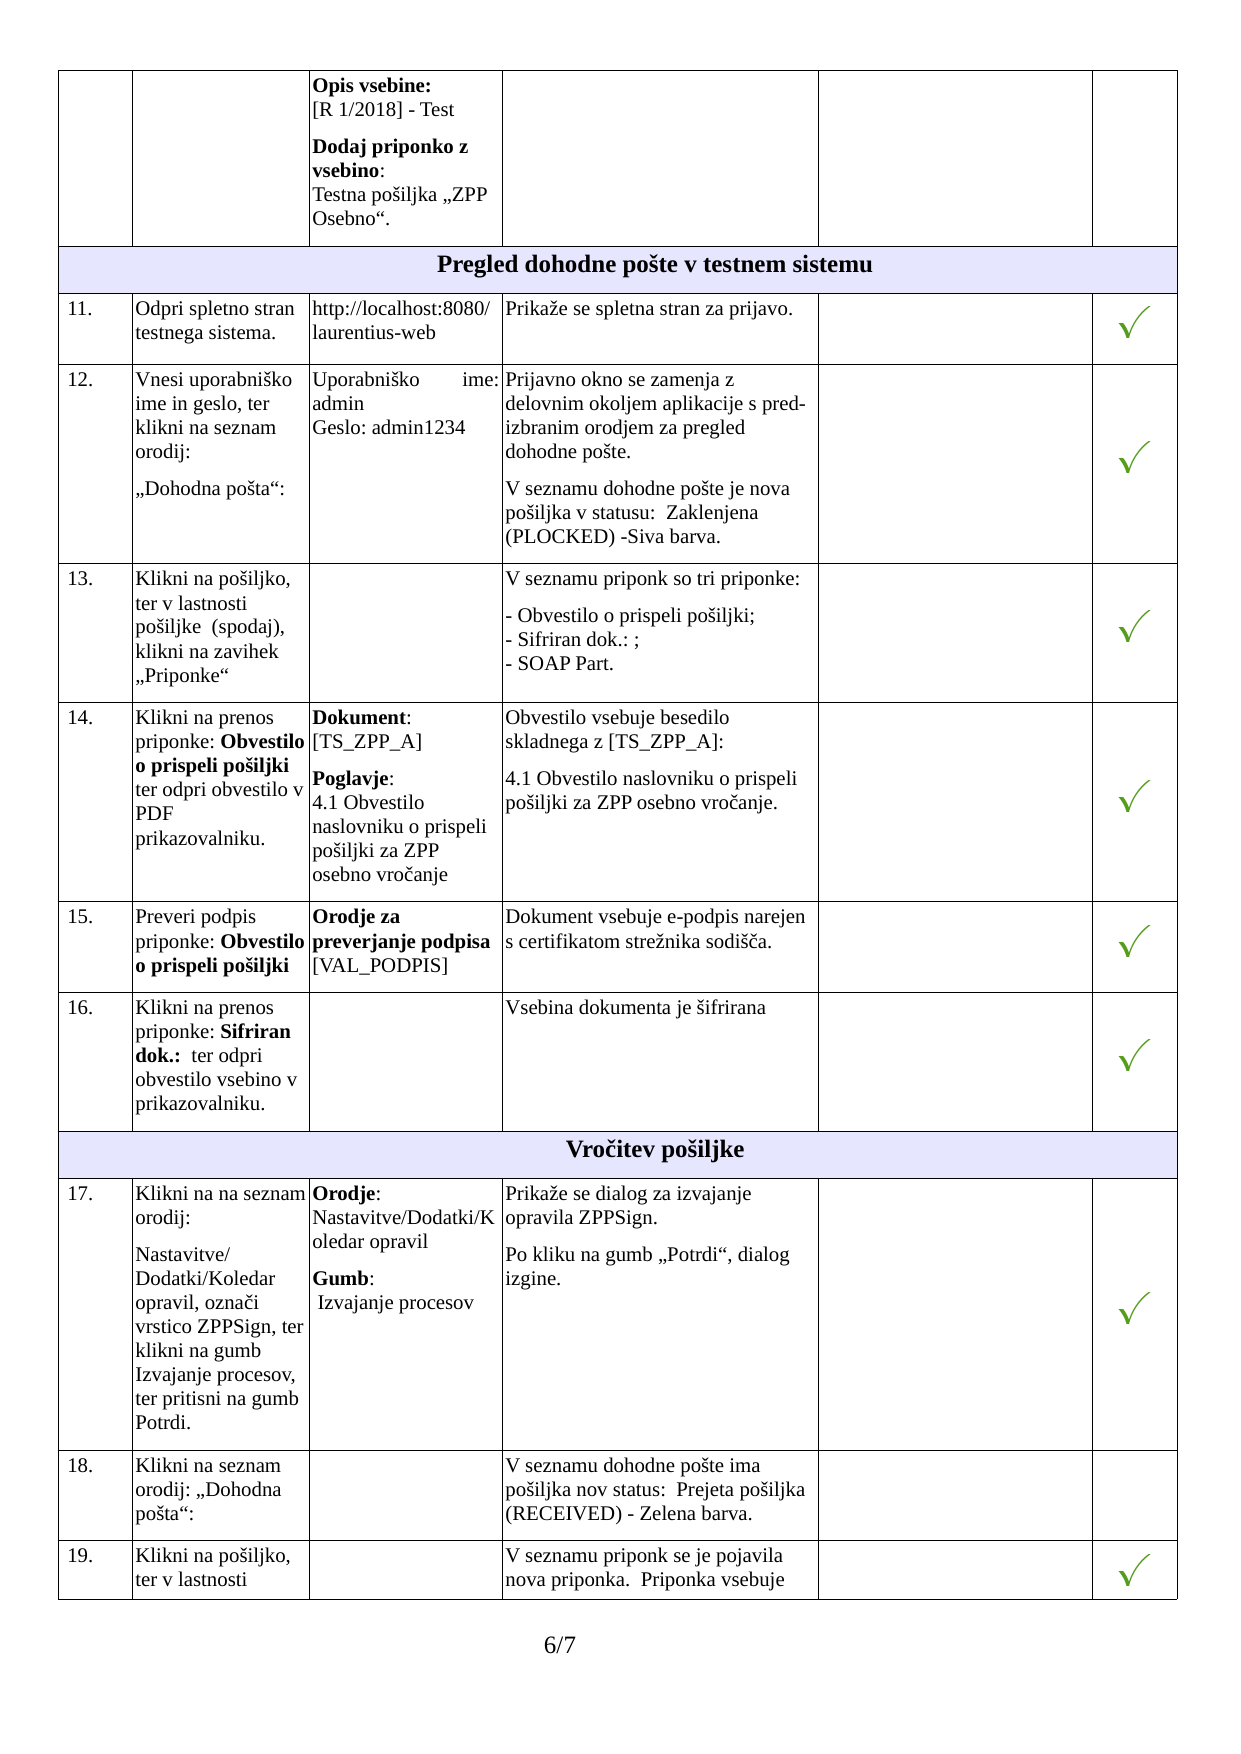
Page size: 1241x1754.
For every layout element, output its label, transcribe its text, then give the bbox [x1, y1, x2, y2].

table_cell [819, 703, 1092, 901]
table_cell Vsebina dokumenta je šifrirana [503, 993, 818, 1131]
table_cell ✓ [1093, 294, 1177, 364]
table_cell [819, 564, 1092, 702]
table_cell V seznamu priponk so tri priponke: - Obvestilo o prispeli pošiljki; - Sifriran dok.: ; - SOAP Part. [503, 564, 818, 702]
table_cell Klikni na prenos priponke: Obvestilo o prispeli pošiljki ter odpri obvestilo v PDF prikazovalniku. [133, 703, 309, 901]
table_cell [59, 993, 132, 1131]
table_cell [819, 1179, 1092, 1449]
table_cell Prikaže se spletna stran za prijavo. [503, 294, 818, 364]
table_cell [59, 902, 132, 992]
table_cell [59, 1451, 132, 1540]
table_cell [819, 993, 1092, 1131]
table_cell Klikni na prenos priponke: Sifriran dok.: ter odpri obvestilo vsebino v prikazovalniku. [133, 993, 309, 1131]
table_cell http://localhost:8080/laurentius-web [310, 294, 502, 364]
table_cell ✓ [1093, 564, 1177, 702]
table_cell [819, 902, 1092, 992]
table_cell ✓ [1093, 703, 1177, 901]
table_cell [310, 993, 502, 1131]
table_cell Pregled dohodne pošte v testnem sistemu [59, 247, 1177, 293]
table_cell Obvestilo vsebuje besedilo skladnega z [TS_ZPP_A]: 4.1 Obvestilo naslovniku o prispeli pošiljki za ZPP osebno vročanje. [503, 703, 818, 901]
table_cell Prikaže se dialog za izvajanje opravila ZPPSign. Po kliku na gumb „Potrdi“, dialog izgine. [503, 1179, 818, 1449]
table_cell Vnesi uporabniško ime in geslo, ter klikni na seznam orodij: „Dohodna pošta“: [133, 365, 309, 563]
table_cell [59, 1179, 132, 1449]
table_cell [310, 1451, 502, 1540]
table_cell [503, 71, 818, 246]
table_cell Opis vsebine: [R 1/2018] - Test Dodaj priponko z vsebino: Testna pošiljka „ZPP Osebno“. [310, 71, 502, 246]
table_cell V seznamu dohodne pošte ima pošiljka nov status: Prejeta pošiljka (RECEIVED) - Zelena barva. [503, 1451, 818, 1540]
table_cell [819, 294, 1092, 364]
table_cell Uporabniško ime: admin Geslo: admin1234 [310, 365, 502, 563]
table_cell [133, 71, 309, 246]
table_cell [1093, 71, 1177, 246]
table_cell Orodje: Nastavitve/Dodatki/Koledar opravil Gumb: Izvajanje procesov [310, 1179, 502, 1449]
table_cell ✓ [1093, 902, 1177, 992]
table_cell [819, 1541, 1092, 1599]
table_cell V seznamu priponk se je pojavila nova priponka. Priponka vsebuje [503, 1541, 818, 1599]
table_cell [59, 1541, 132, 1599]
table_cell [59, 294, 132, 364]
table_cell Klikni na na seznam orodij: Nastavitve/Dodatki/Koledar opravil, označi vrstico ZPPSign, ter klikni na gumb Izvajanje procesov, ter pritisni na gumb Potrdi. [133, 1179, 309, 1449]
table_cell ✓ [1093, 1179, 1177, 1449]
table_cell Dokument vsebuje e-podpis narejen s certifikatom strežnika sodišča. [503, 902, 818, 992]
table_cell Odpri spletno stran testnega sistema. [133, 294, 309, 364]
table_cell Klikni na seznam orodij: „Dohodna pošta“: [133, 1451, 309, 1540]
table_cell [59, 71, 132, 246]
table_cell Prijavno okno se zamenja z delovnim okoljem aplikacije s pred-izbranim orodjem za pregled dohodne pošte. V seznamu dohodne pošte je nova pošiljka v statusu: Zaklenjena (PLOCKED) -Siva barva. [503, 365, 818, 563]
table_cell Klikni na pošiljko, ter v lastnosti [133, 1541, 309, 1599]
table_cell [59, 365, 132, 563]
table_cell [1093, 1451, 1177, 1540]
table_cell Orodje za preverjanje podpisa [VAL_PODPIS] [310, 902, 502, 992]
table_cell Klikni na pošiljko, ter v lastnosti pošiljke (spodaj), klikni na zavihek „Priponke“ [133, 564, 309, 702]
table_cell Vročitev pošiljke [59, 1132, 1177, 1178]
table_cell ✓ [1093, 993, 1177, 1131]
table_cell ✓ [1093, 1541, 1177, 1599]
table_cell Preveri podpis priponke: Obvestilo o prispeli pošiljki [133, 902, 309, 992]
table_cell Dokument: [TS_ZPP_A] Poglavje: 4.1 Obvestilo naslovniku o prispeli pošiljki za ZPP osebno vročanje [310, 703, 502, 901]
table_cell [310, 1541, 502, 1599]
table_cell ✓ [1093, 365, 1177, 563]
table_cell [310, 564, 502, 702]
table_cell [59, 564, 132, 702]
table_cell [819, 1451, 1092, 1540]
table_cell [819, 365, 1092, 563]
table_cell [819, 71, 1092, 246]
table_cell [59, 703, 132, 901]
